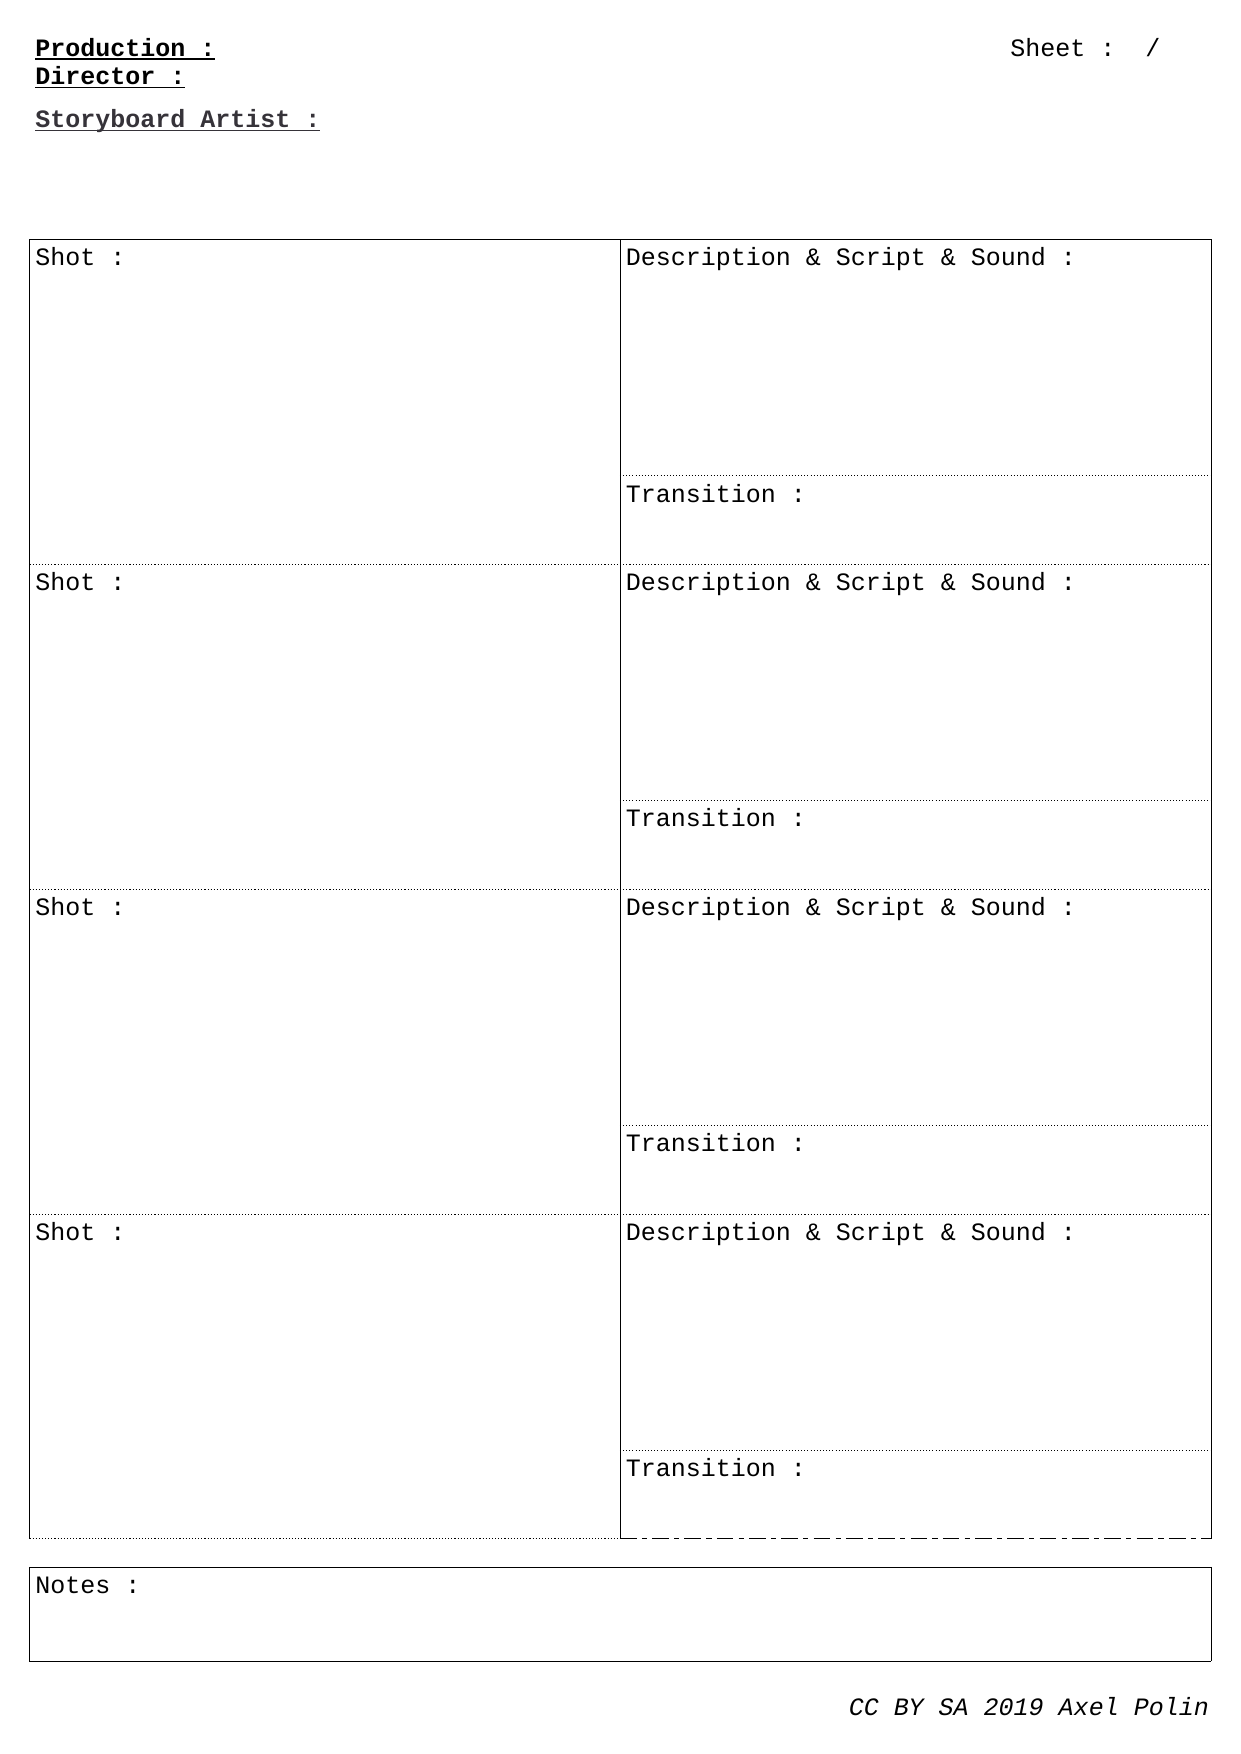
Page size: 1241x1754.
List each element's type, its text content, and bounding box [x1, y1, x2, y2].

table_cell Transition : [621, 800, 1211, 889]
table_cell Description & Script & Sound : [621, 564, 1211, 800]
table_header Notes : [30, 1568, 1211, 1661]
table_header Shot : [30, 240, 620, 564]
table_cell Shot : [30, 564, 620, 889]
table_cell Transition : [621, 1450, 1211, 1538]
table_header Description & Script & Sound : [621, 240, 1211, 475]
table_cell Description & Script & Sound : [621, 1214, 1211, 1450]
table_cell Transition : [621, 475, 1211, 564]
table_cell Description & Script & Sound : [621, 889, 1211, 1125]
table_cell Transition : [621, 1125, 1211, 1213]
table_cell Shot : [30, 1214, 620, 1538]
table_cell Shot : [30, 889, 620, 1213]
